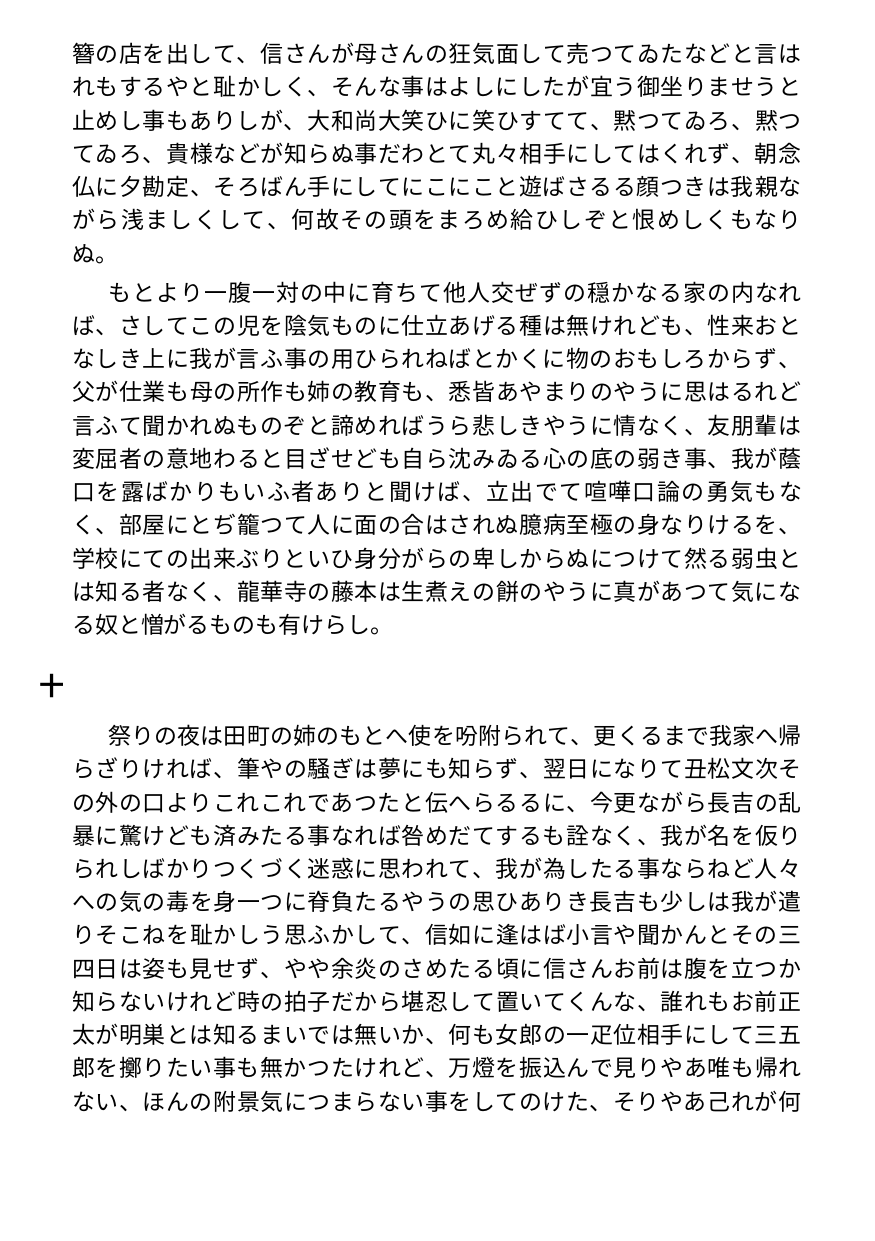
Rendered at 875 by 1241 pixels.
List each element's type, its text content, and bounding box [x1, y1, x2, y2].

text 簪の店を出して、信さんが母さんの狂気面して売つてゐたなどと言はれもするやと耻かしく、そんな事はよしにしたが宜う御坐りませうと止めし事もありしが、大和尚大笑ひに笑ひすてて、黙つてゐろ、黙つてゐろ、貴様などが知らぬ事だわとて丸々相手にしてはくれず、朝念仏に夕勘定、そろばん手にしてにこにこと遊ばさるる顔つきは我親ながら浅ましくして、何故その頭をまろめ給ひしぞと恨めしくもなりぬ。 [72, 36, 802, 269]
text もとより一腹一対の中に育ちて他人交ぜずの穏かなる家の内なれば、さしてこの児を陰気ものに仕立あげる種は無けれども、性来おとなしき上に我が言ふ事の用ひられねばとかくに物のおもしろからず、父が仕業も母の所作も姉の教育も、悉皆あやまりのやうに思はるれど言ふて聞かれぬものぞと諦めればうら悲しきやうに情なく、友朋輩は変屈者の意地わると目ざせども自ら沈みゐる心の底の弱き事、我が蔭口を露ばかりもいふ者ありと聞けば、立出でて喧嘩口論の勇気もなく、部屋にとぢ籠つて人に面の合はされぬ臆病至極の身なりけるを、学校にての出来ぶりといひ身分がらの卑しからぬにつけて然る弱虫とは知る者なく、龍華寺の藤本は生煮えの餅のやうに真があつて気になる奴と憎がるものも有けらし。 [72, 274, 802, 640]
text 祭りの夜は田町の姉のもとへ使を吩附られて、更くるまで我家へ帰らざりければ、筆やの騒ぎは夢にも知らず、翌日になりて丑松文次その外の口よりこれこれであつたと伝へらるるに、今更ながら長吉の乱暴に驚けども済みたる事なれば咎めだてするも詮なく、我が名を仮りられしばかりつくづく迷惑に思われて、我が為したる事ならねど人々への気の毒を身一つに脊負たるやうの思ひありき長吉も少しは我が遣りそこねを耻かしう思ふかして、信如に逢はば小言や聞かんとその三四日は姿も見せず、やや余炎のさめたる頃に信さんお前は腹を立つか知らないけれど時の拍子だから堪忍して置いてくんな、誰れもお前正太が明巣とは知るまいでは無いか、何も女郎の一疋位相手にして三五郎を擲りたい事も無かつたけれど、万燈を振込んで見りやあ唯も帰れない、ほんの附景気につまらない事をしてのけた、そりやあ己れが何 [72, 718, 802, 1117]
subtitle 十 [36, 664, 838, 706]
